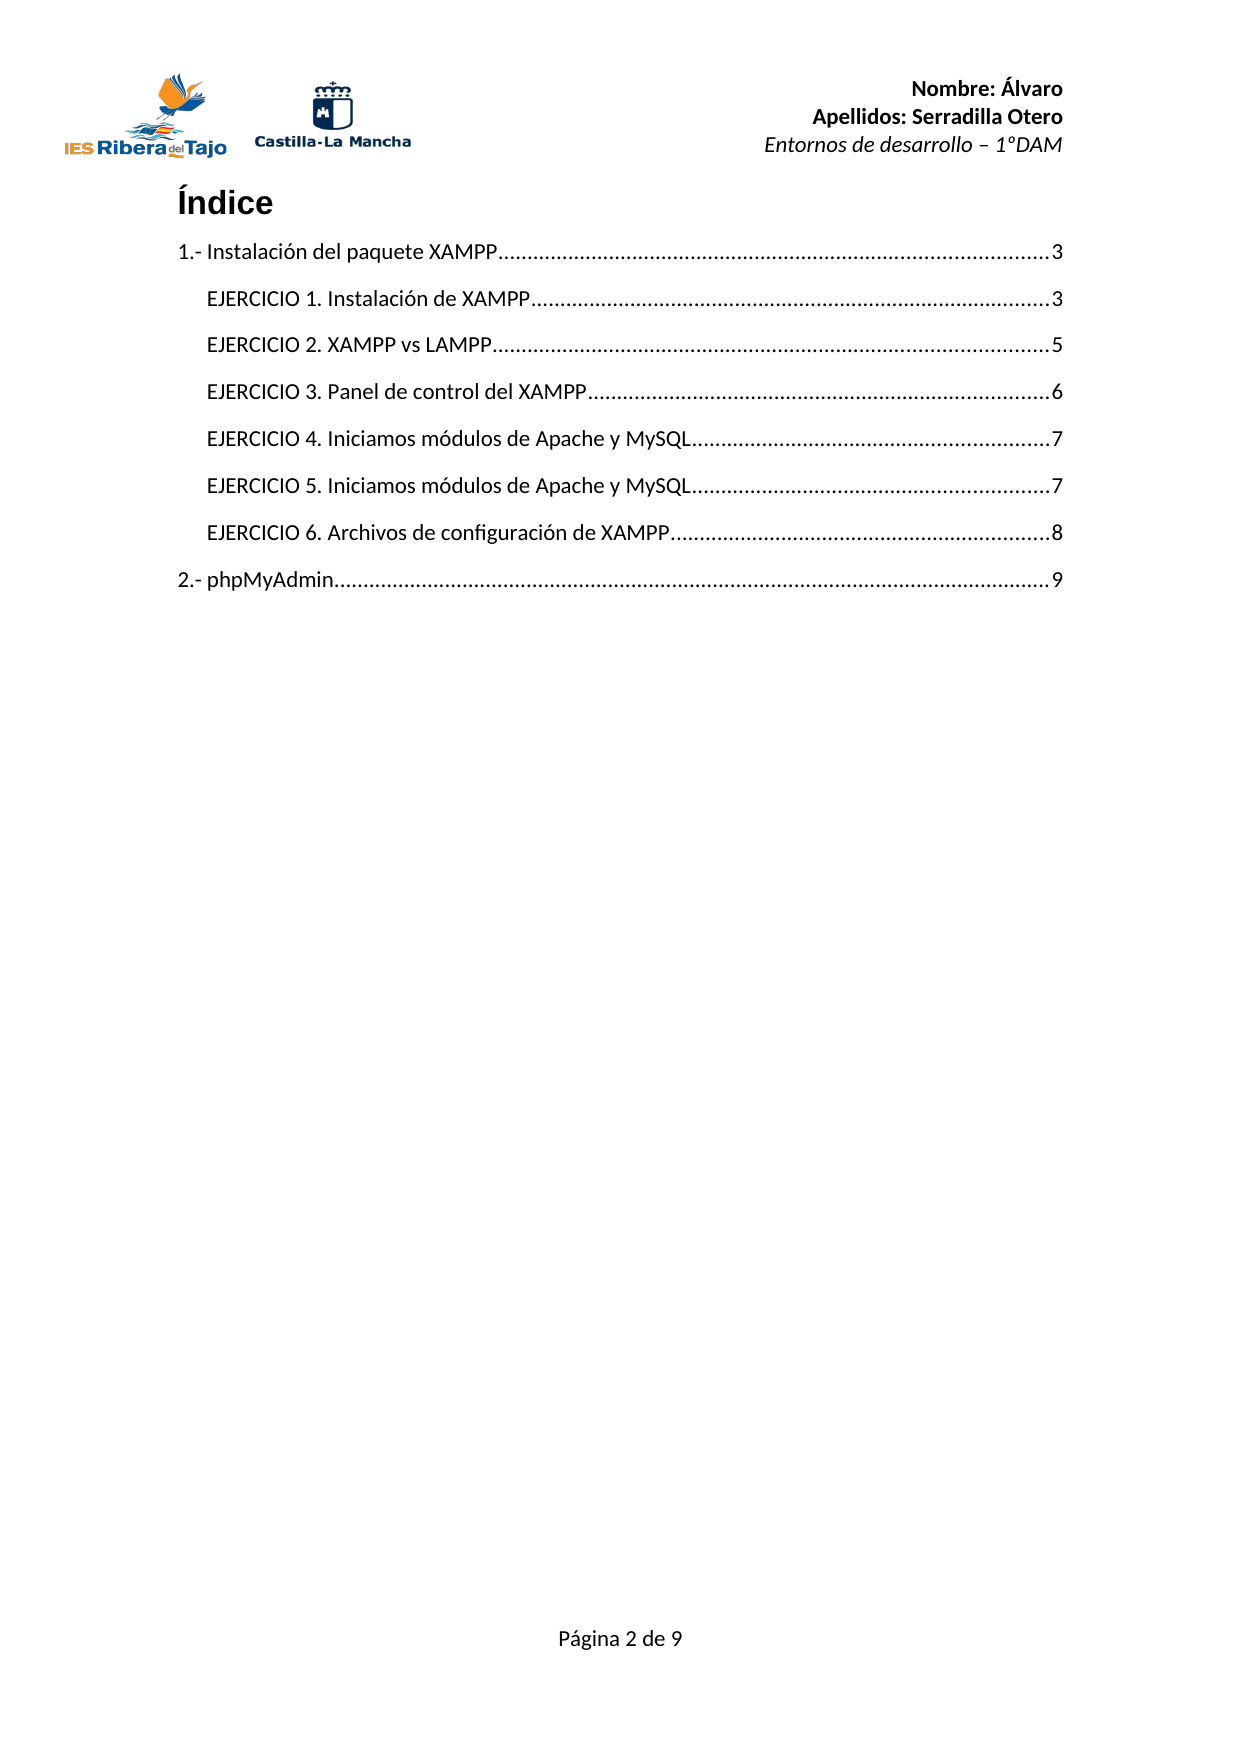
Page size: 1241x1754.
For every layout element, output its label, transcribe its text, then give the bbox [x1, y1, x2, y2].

text EJERCICIO 5. Iniciamos módulos de Apache y MySQL 7 [207, 471, 1063, 499]
subtitle Índice [177, 183, 1063, 221]
picture [233, 73, 432, 158]
text EJERCICIO 6. Archivos de configuración de XAMPP 8 [207, 518, 1063, 546]
text EJERCICIO 4. Iniciamos módulos de Apache y MySQL 7 [207, 424, 1063, 452]
text EJERCICIO 3. Panel de control del XAMPP 6 [207, 377, 1063, 405]
picture [65, 73, 227, 158]
text EJERCICIO 2. XAMPP vs LAMPP 5 [207, 331, 1063, 358]
text 2.- phpMyAdmin 9 [177, 565, 1063, 593]
text EJERCICIO 1. Instalación de XAMPP 3 [207, 284, 1063, 312]
text 1.- Instalación del paquete XAMPP 3 [177, 237, 1063, 265]
